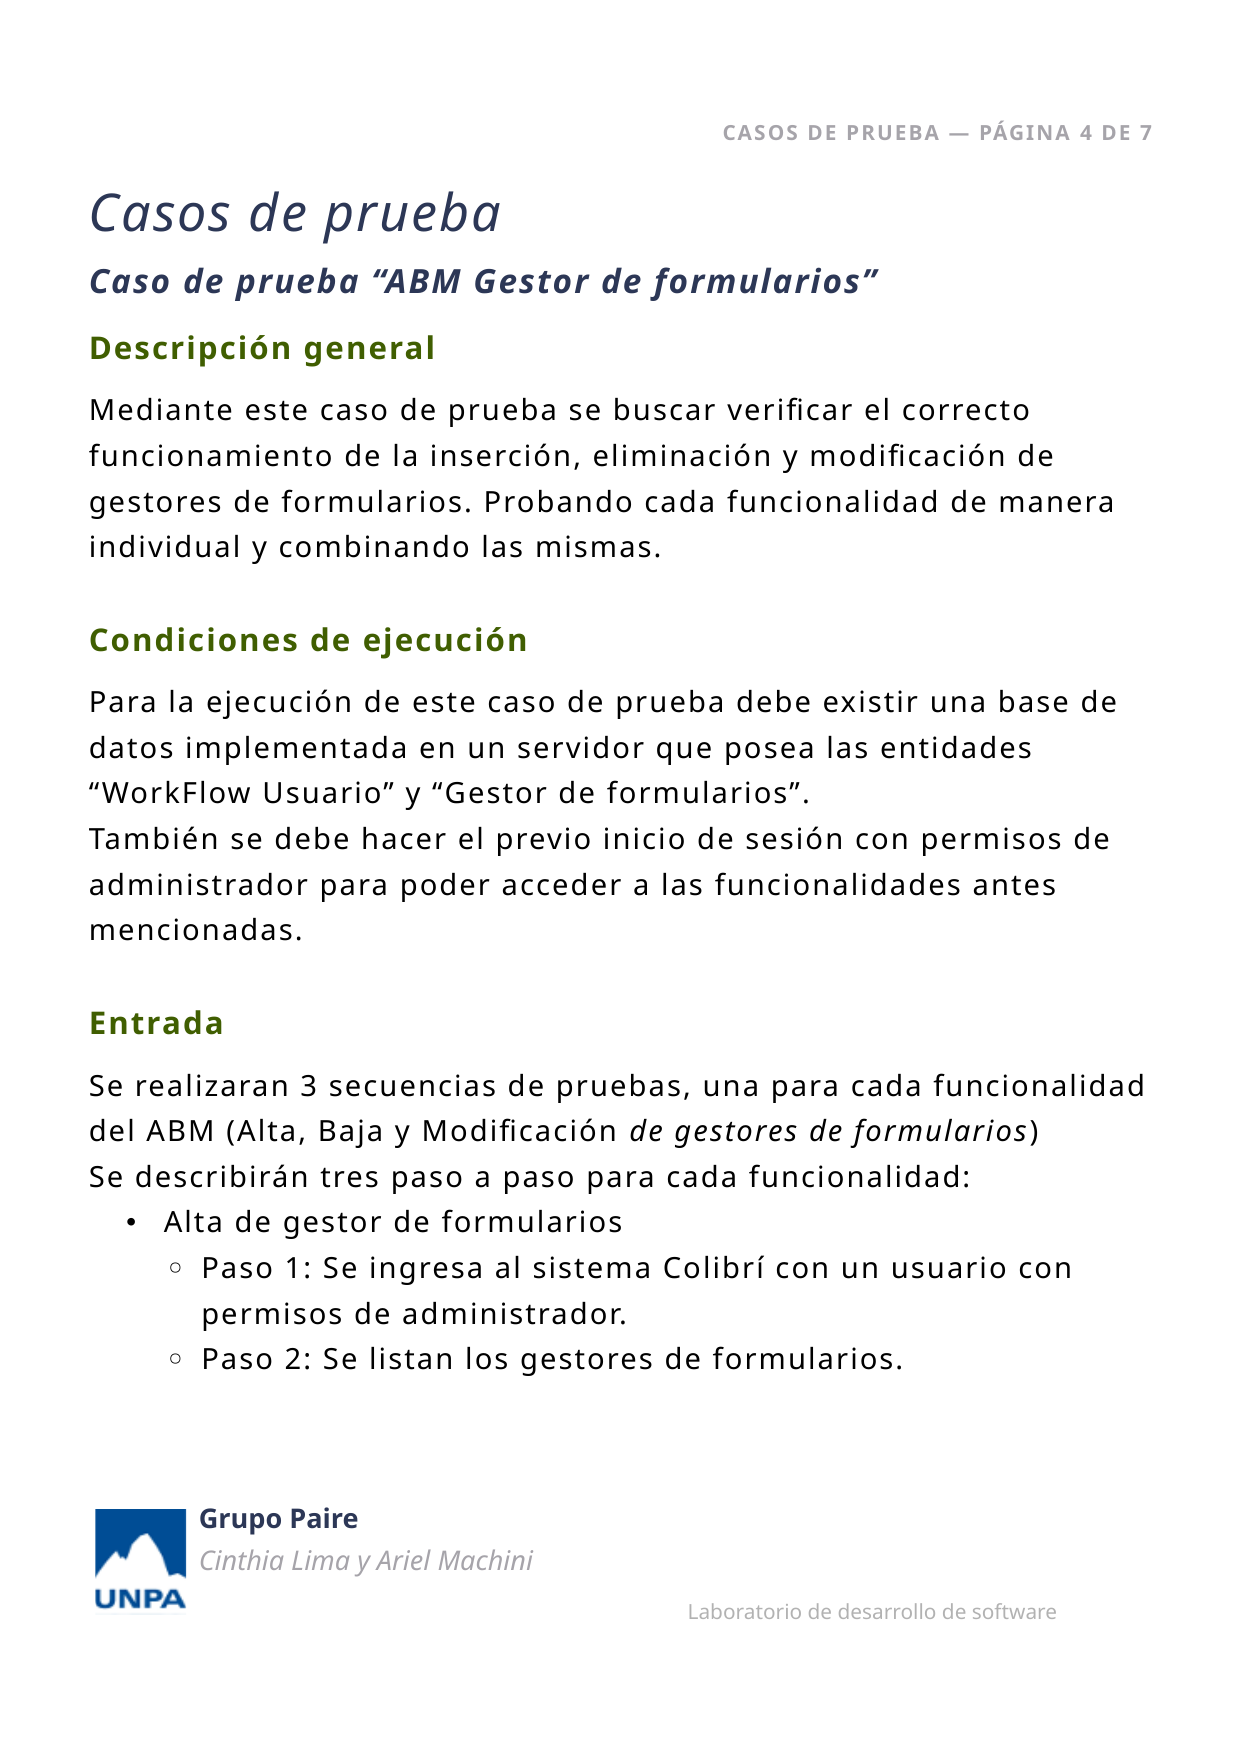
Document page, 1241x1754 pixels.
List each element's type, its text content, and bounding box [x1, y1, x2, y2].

list Alta de gestor de formularios [126, 1202, 1152, 1241]
text Casos de prueba [88, 176, 1152, 247]
picture [95, 1509, 187, 1615]
text Se describirán tres paso a paso para cada funcionalidad: [88, 1156, 1152, 1196]
text Mediante este caso de prueba se buscar verificar el correcto funcionamiento de la inserción, eliminación y modificación de gestores de formularios. Probando cada funcionalidad de manera individual y combinando las mismas. [88, 389, 1152, 566]
text Para la ejecución de este caso de prueba debe existir una base de datos implementada en un servidor que posea las entidades “WorkFlow Usuario” y “Gestor de formularios”. [88, 682, 1152, 812]
list Paso 1: Se ingresa al sistema Colibrí con un usuario con permisos de administrador. [163, 1247, 1152, 1333]
text También se debe hacer el previo inicio de sesión con permisos de administrador para poder acceder a las funcionalidades antes mencionadas. [88, 818, 1152, 949]
text Caso de prueba “ABM Gestor de formularios” [88, 258, 1152, 303]
text Entrada [88, 1001, 1152, 1043]
text Condiciones de ejecución [88, 618, 1152, 660]
list Paso 2: Se listan los gestores de formularios. [163, 1338, 1152, 1378]
text Se realizaran 3 secuencias de pruebas, una para cada funcionalidad del ABM (Alta, Baja y Modificación de gestores de formularios) [88, 1065, 1152, 1150]
text Descripción general [88, 326, 1152, 368]
